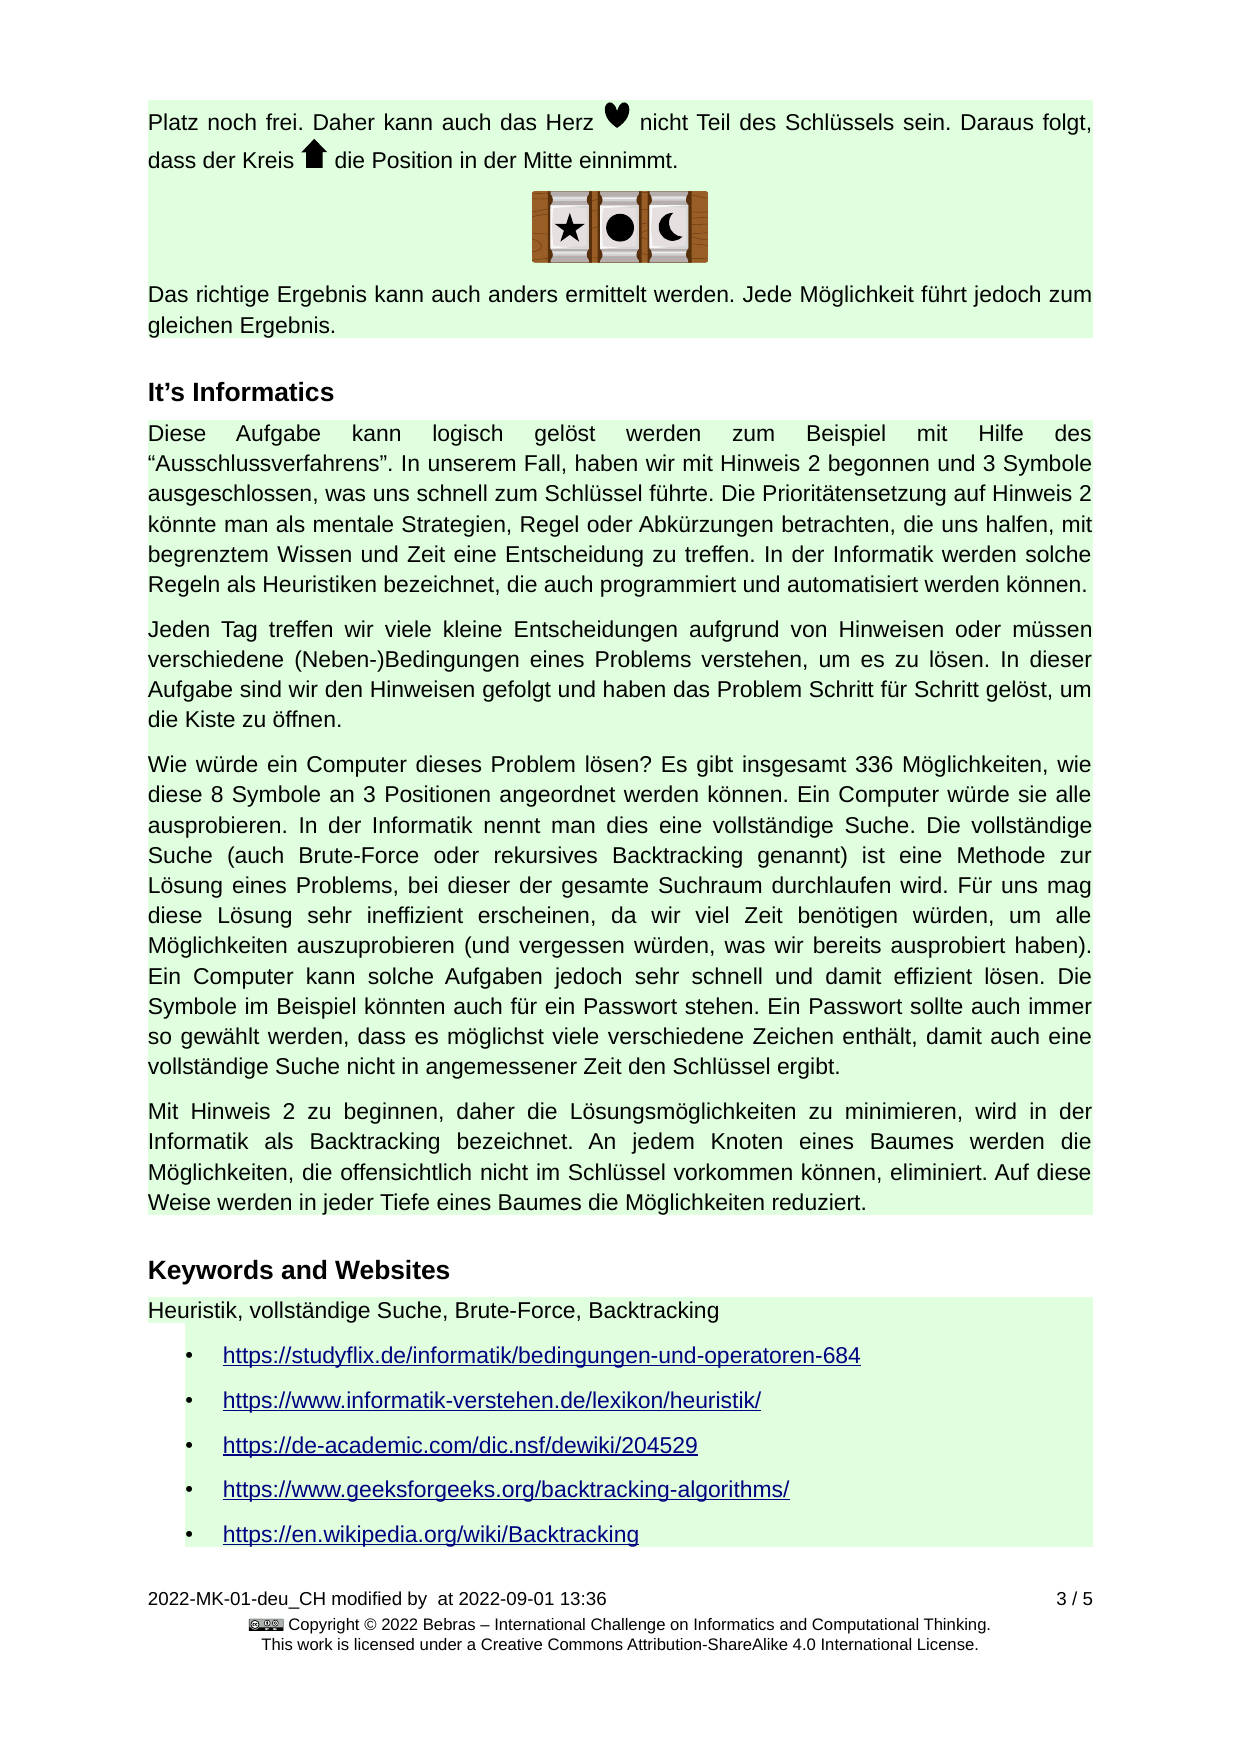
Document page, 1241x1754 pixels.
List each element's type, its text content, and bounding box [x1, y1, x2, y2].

text Heuristik, vollständige Suche, Brute-Force, Backtracking [148, 1297, 1093, 1323]
subtitle It’s Informatics [148, 377, 1093, 407]
list https://studyflix.de/informatik/bedingungen-und-operatoren-684 [185, 1342, 1093, 1368]
text Das richtige Ergebnis kann auch anders ermittelt werden. Jede Möglichkeit führt jedoch zum gleichen Ergebnis. [148, 281, 1093, 338]
list https://en.wikipedia.org/wiki/Backtracking [185, 1521, 1093, 1547]
list https://www.informatik-verstehen.de/lexikon/heuristik/ [185, 1387, 1093, 1413]
list https://www.geeksforgeeks.org/backtracking-algorithms/ [185, 1476, 1093, 1503]
text Jeden Tag treffen wir viele kleine Entscheidungen aufgrund von Hinweisen oder müssen verschiedene (Neben-)Bedingungen eines Problems verstehen, um es zu lösen. In dieser Aufgabe sind wir den Hinweisen gefolgt und haben das Problem Schritt für Schritt gelöst, um die Kiste zu öffnen. [148, 616, 1093, 733]
list https://de-academic.com/dic.nsf/dewiki/204529 [185, 1432, 1093, 1458]
text Wie würde ein Computer dieses Problem lösen? Es gibt insgesamt 336 Möglichkeiten, wie diese 8 Symbole an 3 Positionen angeordnet werden können. Ein Computer würde sie alle ausprobieren. In der Informatik nennt man dies eine vollständige Suche. Die vollständige Suche (auch Brute-Force oder rekursives Backtracking genannt) ist eine Methode zur Lösung eines Problems, bei dieser der gesamte Suchraum durchlaufen wird. Für uns mag diese Lösung sehr ineffizient erscheinen, da wir viel Zeit benötigen würden, um alle Möglichkeiten auszuprobieren (und vergessen würden, was wir bereits ausprobiert haben). Ein Computer kann solche Aufgaben jedoch sehr schnell und damit effizient lösen. Die Symbole im Beispiel könnten auch für ein Passwort stehen. Ein Passwort sollte auch immer so gewählt werden, dass es möglichst viele verschiedene Zeichen enthält, damit auch eine vollständige Suche nicht in angemessener Zeit den Schlüssel ergibt. [148, 751, 1093, 1080]
subtitle Keywords and Websites [148, 1254, 1093, 1285]
text Mit Hinweis 2 zu beginnen, daher die Lösungsmöglichkeiten zu minimieren, wird in der Informatik als Backtracking bezeichnet. An jedem Knoten eines Baumes werden die Möglichkeiten, die offensichtlich nicht im Schlüssel vorkommen können, eliminiert. Auf diese Weise werden in jeder Tiefe eines Baumes die Möglichkeiten reduziert. [148, 1098, 1093, 1215]
text Platz noch frei. Daher kann auch das Herz nicht Teil des Schlüssels sein. Daraus folgt, dass der Kreis die Position in der Mitte einnimmt. [148, 100, 1093, 173]
text Diese Aufgabe kann logisch gelöst werden zum Beispiel mit Hilfe des “Ausschlussverfahrens”. In unserem Fall, haben wir mit Hinweis 2 begonnen und 3 Symbole ausgeschlossen, was uns schnell zum Schlüssel führte. Die Prioritätensetzung auf Hinweis 2 könnte man als mentale Strategien, Regel oder Abkürzungen betrachten, die uns halfen, mit begrenztem Wissen und Zeit eine Entscheidung zu treffen. In der Informatik werden solche Regeln als Heuristiken bezeichnet, die auch programmiert und automatisiert werden können. [148, 420, 1093, 597]
